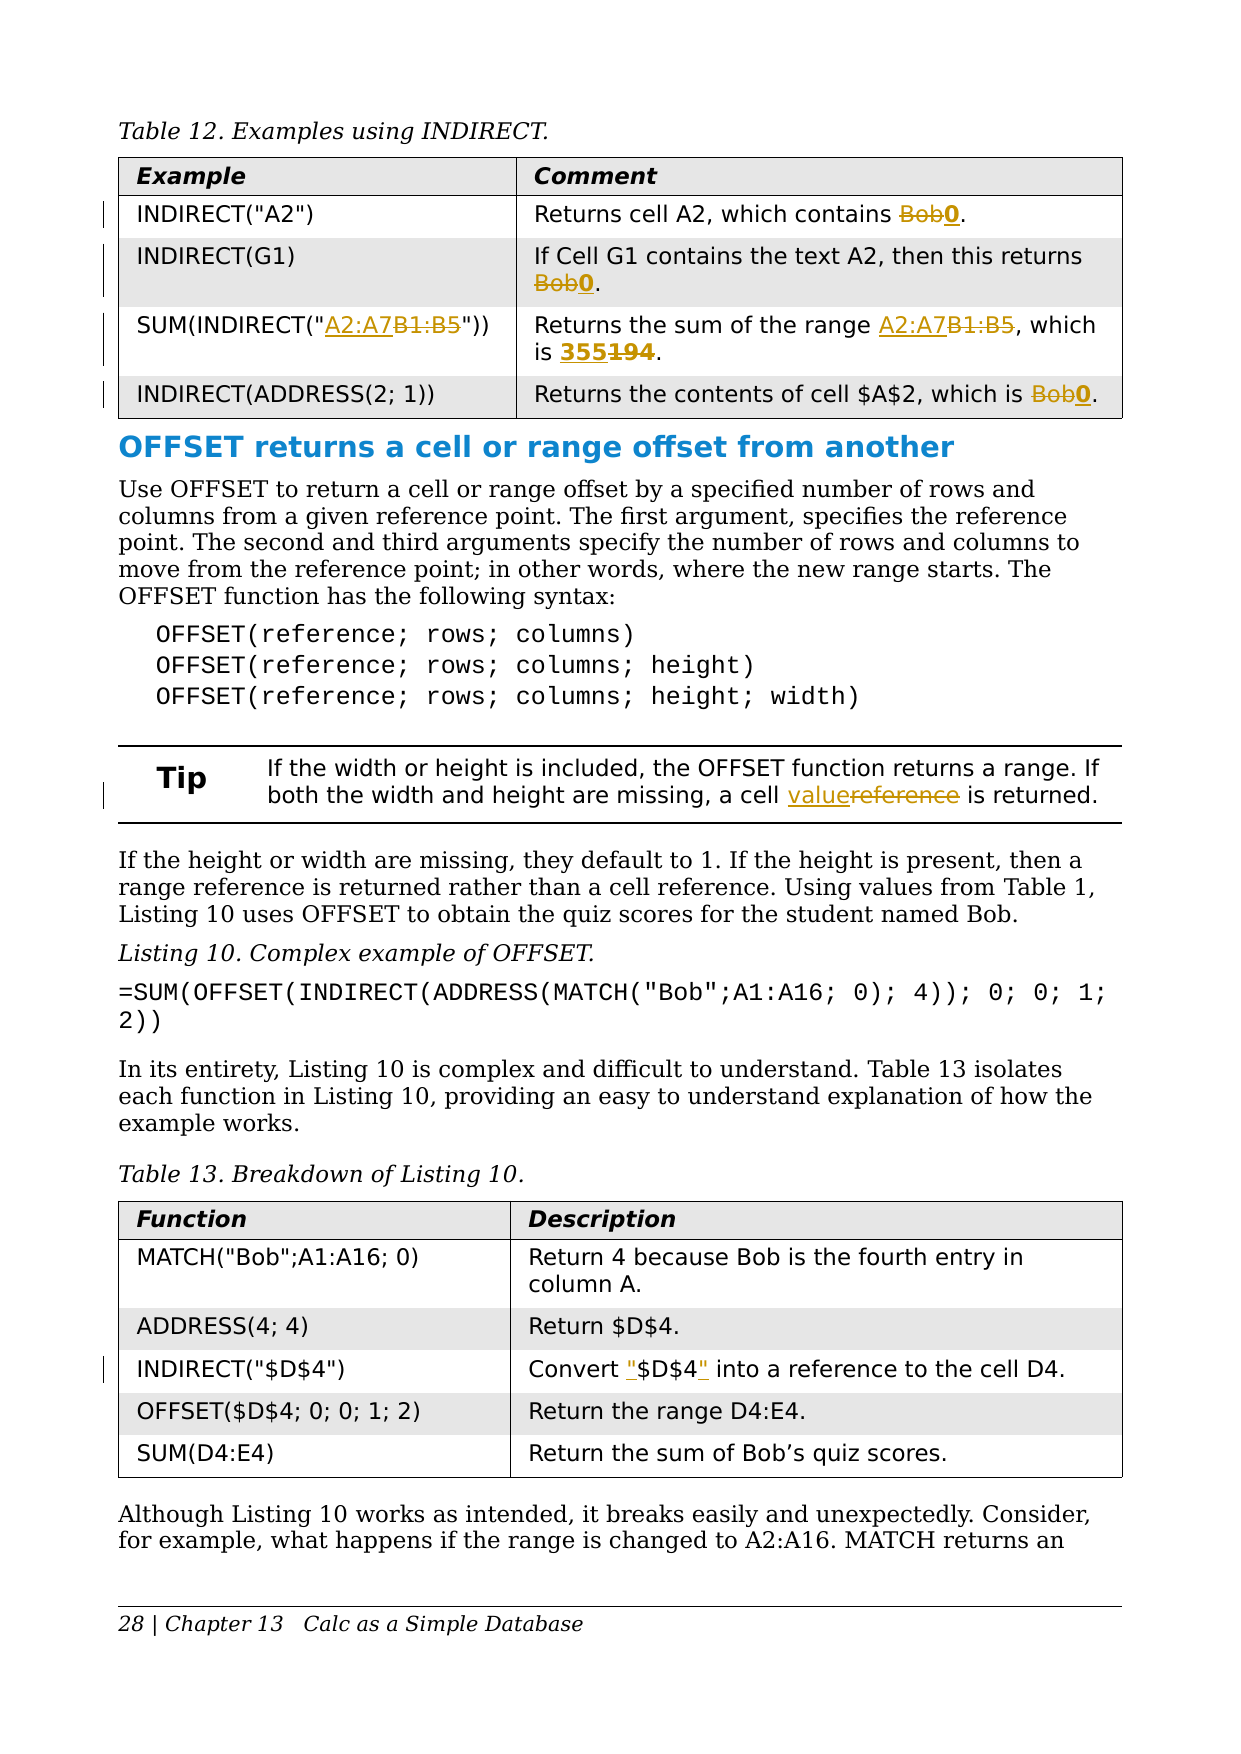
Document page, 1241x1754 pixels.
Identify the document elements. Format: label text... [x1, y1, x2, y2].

table_cell Return the range D4:E4. [511, 1393, 1122, 1435]
table_cell INDIRECT("A2") [119, 196, 516, 238]
table_header Function [119, 1202, 510, 1239]
text Table 12. Examples using INDIRECT. [118, 118, 1122, 145]
table_header Example [119, 158, 516, 195]
table_header Description [511, 1202, 1122, 1239]
table_header If the width or height is included, the OFFSET function returns a range. If both the width and height are missing, a cell value is returned. [246, 747, 1122, 822]
text =SUM(OFFSET(INDIRECT(ADDRESS(MATCH("Bob";A1:A16; 0); 4)); 0; 0; 1; 2)) [118, 979, 1122, 1036]
list Listing 10. Complex example of OFFSET. [118, 940, 1122, 967]
table_cell INDIRECT(ADDRESS(2; 1)) [119, 376, 516, 418]
table_cell Returns the contents of cell $A$2, which is 0. [517, 376, 1122, 418]
table_cell OFFSET($D$4; 0; 0; 1; 2) [119, 1393, 510, 1435]
list Use OFFSET to return a cell or range offset by a specified number of rows and columns from a given reference point. The first argument, specifies the reference point. The second and third arguments specify the number of rows and columns to move from the reference point; in other words, where the new range starts. The OFFSET function has the following syntax: [118, 476, 1122, 609]
table_cell INDIRECT(G1) [119, 238, 516, 307]
text Although Listing 10 works as intended, it breaks easily and unexpectedly. Consider, for example, what happens if the range is changed to A2:A16. MATCH returns an [118, 1501, 1122, 1554]
table_header Tip [118, 747, 246, 822]
table_cell Convert "$D$4" into a reference to the cell D4. [511, 1350, 1122, 1392]
text If the height or width are missing, they default to 1. If the height is present, then a range reference is returned rather than a cell reference. Using values from Table 1, Listing 10 uses OFFSET to obtain the quiz scores for the student named Bob. [118, 848, 1122, 928]
table_cell ADDRESS(4; 4) [119, 1308, 510, 1350]
table_cell Return 4 because Bob is the fourth entry in column A. [511, 1240, 1122, 1308]
table_cell Returns the sum of the range A2:A7, which is 355. [517, 307, 1122, 376]
table_cell SUM(INDIRECT("A2:A7")) [119, 307, 516, 376]
table_cell MATCH("Bob";A1:A16; 0) [119, 1240, 510, 1308]
table_cell Return the sum of Bob’s quiz scores. [511, 1435, 1122, 1477]
table_cell SUM(D4:E4) [119, 1435, 510, 1477]
text OFFSET(reference; rows; columns; height; width) [156, 683, 1092, 712]
text OFFSET(reference; rows; columns; height) [156, 653, 1092, 681]
table_cell Return $D$4. [511, 1308, 1122, 1350]
table_cell If Cell G1 contains the text A2, then this returns 0. [517, 238, 1122, 307]
text Table 13. Breakdown of Listing 10. [118, 1161, 1122, 1188]
table_header Comment [517, 158, 1122, 195]
table_cell Returns cell A2, which contains 0. [517, 196, 1122, 238]
table_cell INDIRECT("$D$4") [119, 1350, 510, 1392]
text In its entirety, Listing 10 is complex and difficult to understand. Table 13 isolates each function in Listing 10, providing an easy to understand explanation of how the example works. [118, 1057, 1122, 1137]
text OFFSET(reference; rows; columns) [156, 622, 1092, 650]
subtitle OFFSET returns a cell or range offset from another [118, 430, 1122, 464]
